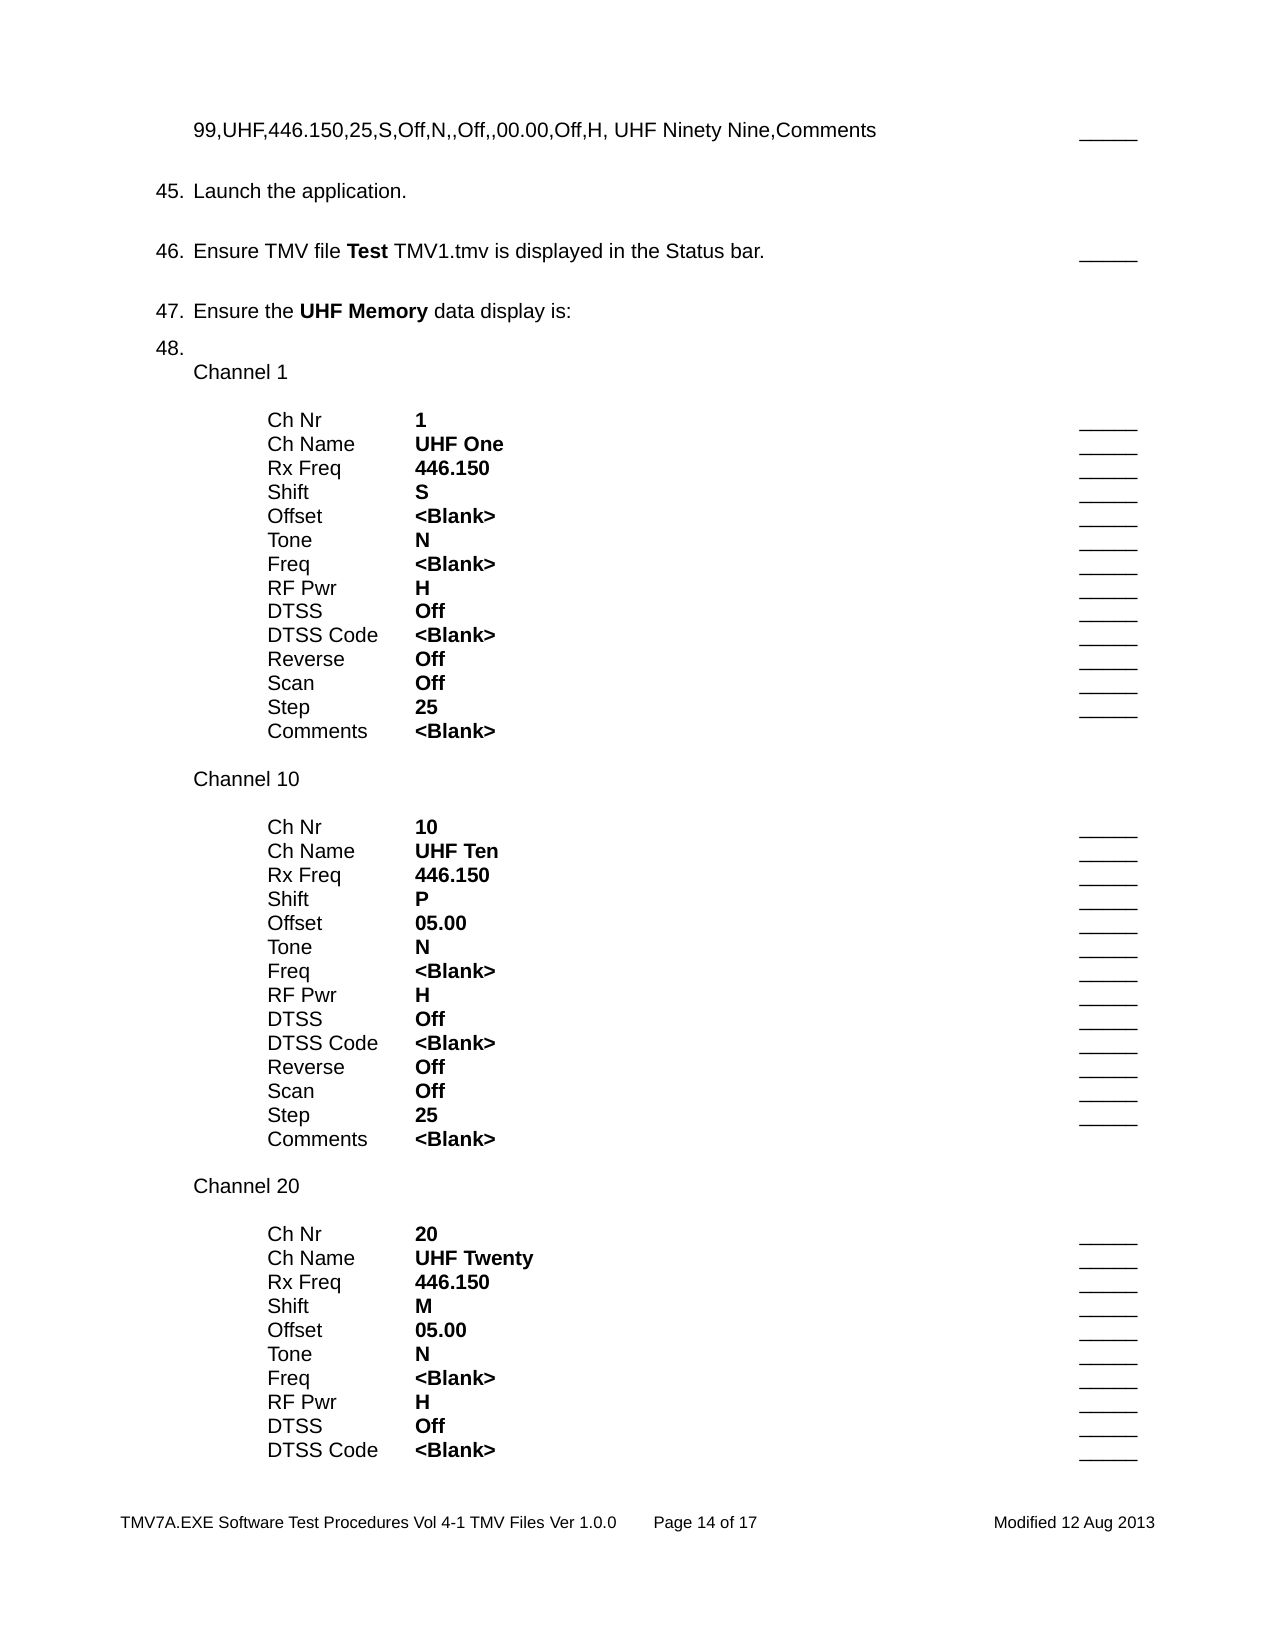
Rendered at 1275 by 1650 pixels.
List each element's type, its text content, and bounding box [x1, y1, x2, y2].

list Ensure the UHF Memory data display is: [156, 299, 1157, 323]
list Ensure TMV file Test TMV1.tmv is displayed in the Status bar. _____ [156, 239, 1157, 287]
list Channel 1 Ch Nr 1 _____ Ch Name UHF One _____ Rx Freq 446.150 _____ Shift S _____ Offset <Blank> _____ Tone N _____ Freq <Blank> _____ RF Pwr H _____ DTSS Off _____ DTSS Code <Blank> _____ Reverse Off _____ Scan Off _____ Step 25 _____ Comments <Blank> Channel 10 Ch Nr 10 _____ Ch Name UHF Ten _____ Rx Freq 446.150 _____ Shift P _____ Offset 05.00 _____ Tone N _____ Freq <Blank> _____ RF Pwr H _____ DTSS Off _____ DTSS Code <Blank> _____ Reverse Off _____ Scan Off _____ Step 25 _____ Comments <Blank> Channel 20 Ch Nr 20 _____ Ch Name UHF Twenty _____ Rx Freq 446.150 _____ Shift M _____ Offset 05.00 _____ Tone N _____ Freq <Blank> _____ RF Pwr H _____ DTSS Off _____ DTSS Code <Blank> _____ [156, 336, 1157, 1462]
list Launch the application. [156, 178, 1157, 226]
list 99,UHF,446.150,25,S,Off,N,,Off,,00.00,Off,H, UHF Ninety Nine,Comments _____ [156, 118, 1157, 166]
